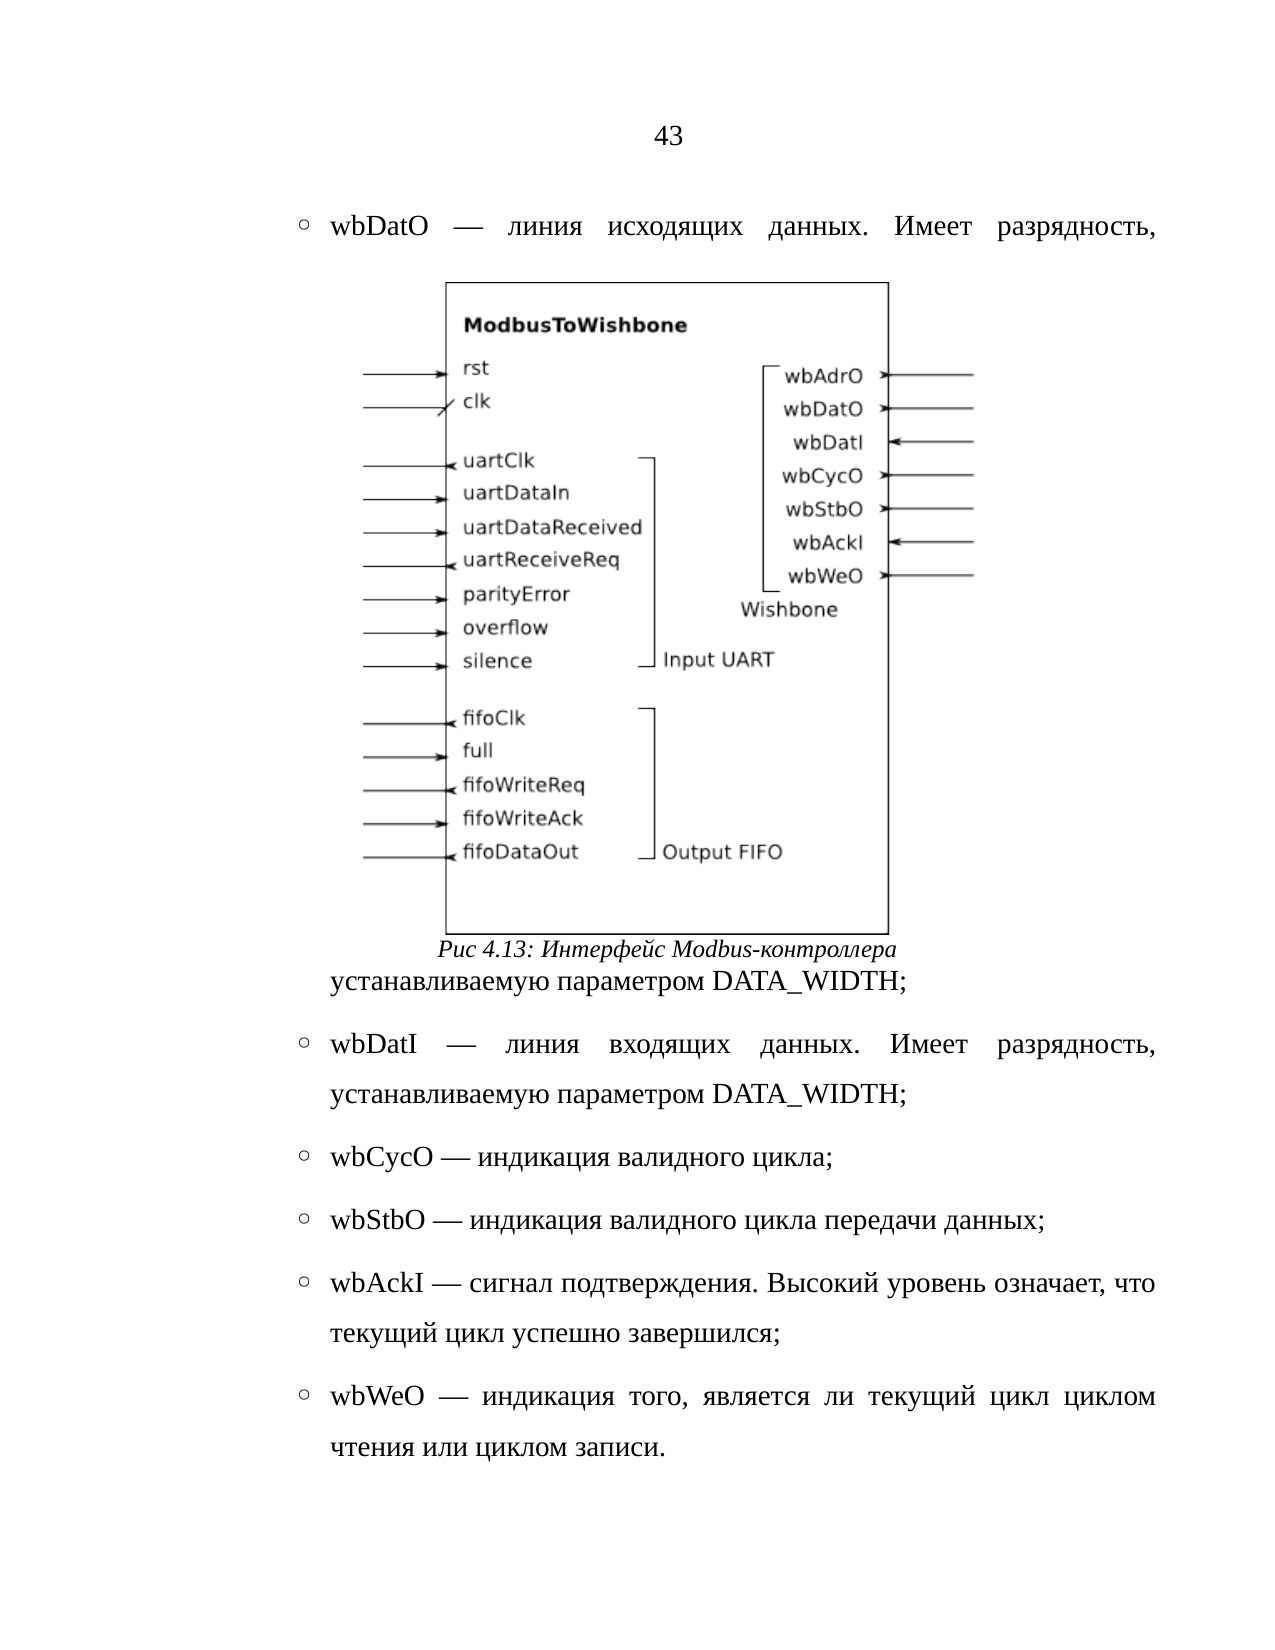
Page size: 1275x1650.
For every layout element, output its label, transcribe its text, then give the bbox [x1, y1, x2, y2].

list wbStbO — индикация валидного цикла передачи данных; [292, 1202, 1157, 1236]
list wbCycO — индикация валидного цикла; [292, 1139, 1157, 1173]
list wbWeO — индикация того, является ли текущий цикл циклом чтения или циклом записи. [292, 1378, 1157, 1462]
picture [362, 282, 975, 935]
list Рис 4.13: Интерфейс Modbus-контроллера [363, 935, 974, 963]
list wbAckI — сигнал подтверждения. Высокий уровень означает, что текущий цикл успешно завершился; [292, 1265, 1157, 1349]
list wbDatI — линия входящих данных. Имеет разрядность, устанавливаемую параметром DATA_WIDTH; [292, 1026, 1157, 1110]
list wbDatO — линия исходящих данных. Имеет разрядность, устанавливаемую параметром DATA_WIDTH; [292, 208, 1157, 997]
